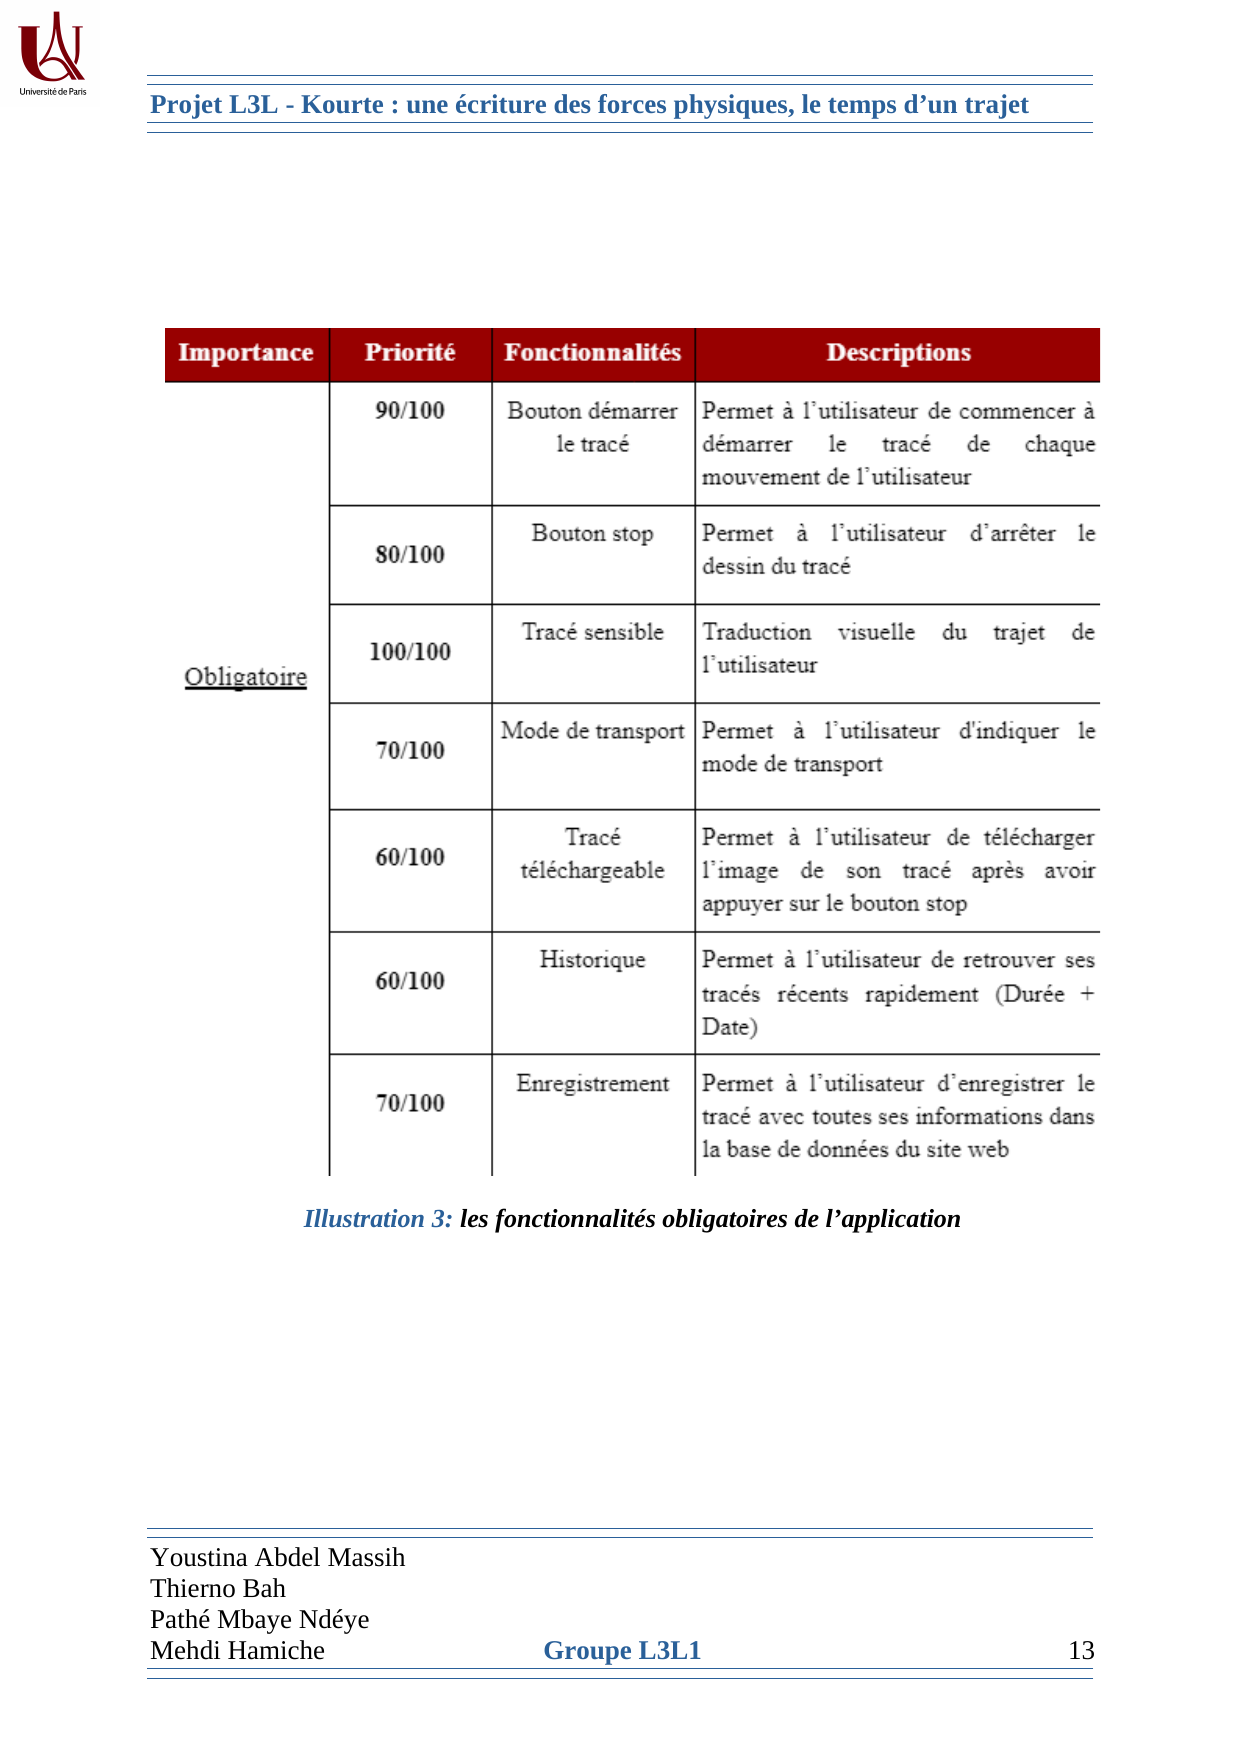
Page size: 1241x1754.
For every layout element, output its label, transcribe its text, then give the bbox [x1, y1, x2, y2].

picture [0, 0, 101, 107]
text Illustration 3: les fonctionnalités obligatoires de l’application [165, 1176, 1100, 1233]
picture [165, 328, 1101, 1176]
